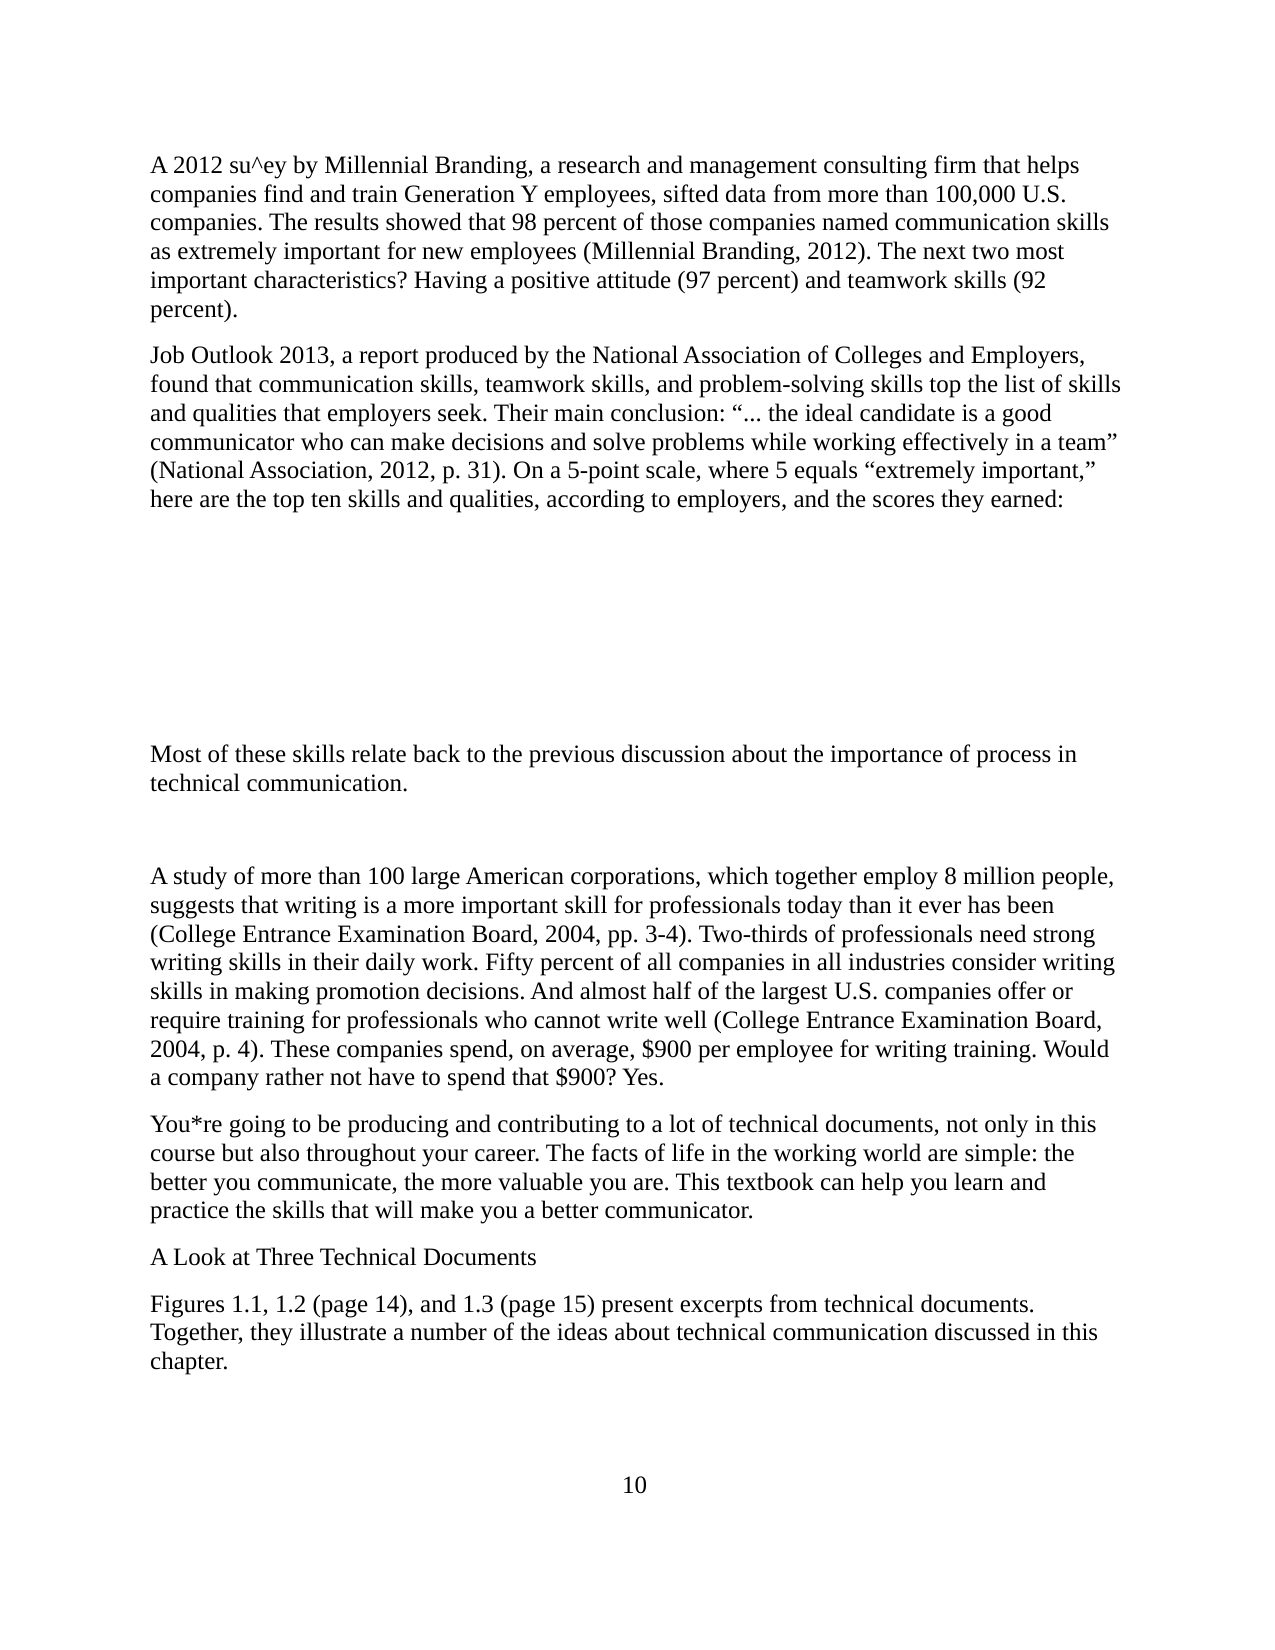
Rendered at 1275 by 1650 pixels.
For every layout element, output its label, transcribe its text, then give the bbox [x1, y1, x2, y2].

text A Look at Three Technical Documents [150, 1242, 1125, 1271]
text A 2012 su^ey by Millennial Branding, a research and management con­sulting firm that helps companies find and train Generation Y employees, sifted data from more than 100,000 U.S. companies. The results showed that 98 percent of those companies named communication skills as extremely important for new employees (Millennial Branding, 2012). The next two most important characteristics? Having a positive attitude (97 percent) and team­work skills (92 percent). [150, 150, 1125, 322]
table_cell [150, 701, 394, 730]
table_cell [638, 701, 881, 730]
table_cell [881, 673, 1125, 701]
table_cell [638, 673, 881, 701]
table_header [638, 615, 881, 644]
table_header [150, 615, 394, 644]
text A study of more than 100 large American corporations, which together employ 8 million people, suggests that writing is a more important skill for professionals today than it ever has been (College Entrance Examination Board, 2004, pp. 3-4). Two-thirds of professionals need strong writing skills in their daily work. Fifty percent of all companies in all industries consider writ­ing skills in making promotion decisions. And almost half of the largest U.S. companies offer or require training for professionals who cannot write well (College Entrance Examination Board, 2004, p. 4). These companies spend, on average, $900 per employee for writing training. Would a company rather not have to spend that $900? Yes. [150, 861, 1125, 1091]
text Most of these skills relate back to the previous discussion about the impor­tance of process in technical communication. [150, 739, 1125, 797]
table_cell [394, 701, 637, 730]
table_cell [150, 644, 394, 673]
table_cell [394, 673, 637, 701]
table_cell [394, 644, 637, 673]
table_header [394, 615, 637, 644]
table_cell [638, 644, 881, 673]
text Figures 1.1, 1.2 (page 14), and 1.3 (page 15) present excerpts from technical documents. Together, they illustrate a number of the ideas about technical communication discussed in this chapter. [150, 1289, 1125, 1375]
table_cell [881, 644, 1125, 673]
text You*re going to be producing and contributing to a lot of technical docu­ments, not only in this course but also throughout your career. The facts of life in the working world are simple: the better you communicate, the more valuable you are. This textbook can help you learn and practice the skills that will make you a better communicator. [150, 1109, 1125, 1224]
text Job Outlook 2013, a report produced by the National Association of Col­leges and Employers, found that communication skills, teamwork skills, and problem-solving skills top the list of skills and qualities that employers seek. Their main conclusion: “... the ideal candidate is a good communicator who can make decisions and solve problems while working effectively in a team” (National Association, 2012, p. 31). On a 5-point scale, where 5 equals “extremely important,” here are the top ten skills and qualities, according to employers, and the scores they earned: [150, 340, 1125, 513]
table_header [881, 615, 1125, 644]
table_cell [881, 701, 1125, 730]
table_cell [150, 673, 394, 701]
